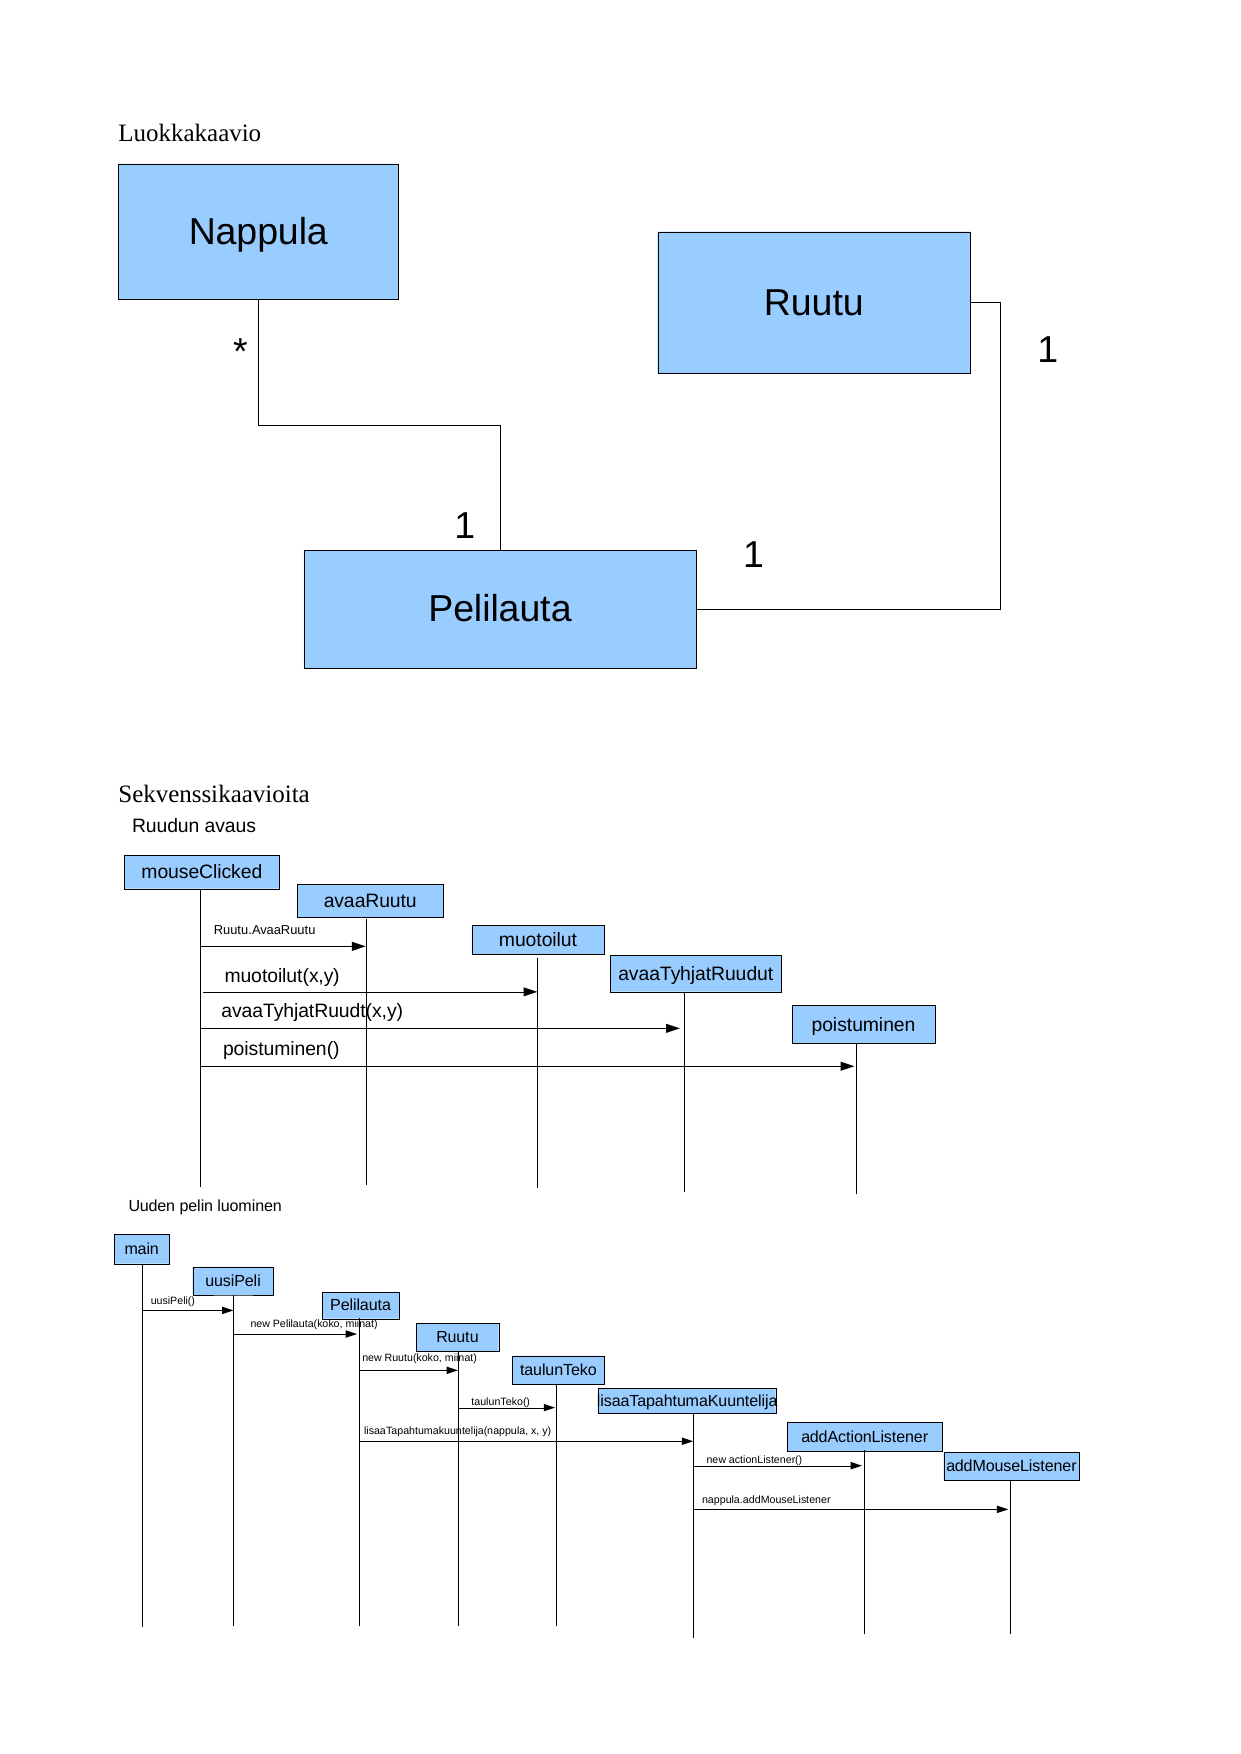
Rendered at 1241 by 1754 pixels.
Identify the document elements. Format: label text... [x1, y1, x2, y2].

text Sekvenssikaavioita [118, 779, 1122, 808]
text Luokkakaavio [118, 118, 1122, 147]
